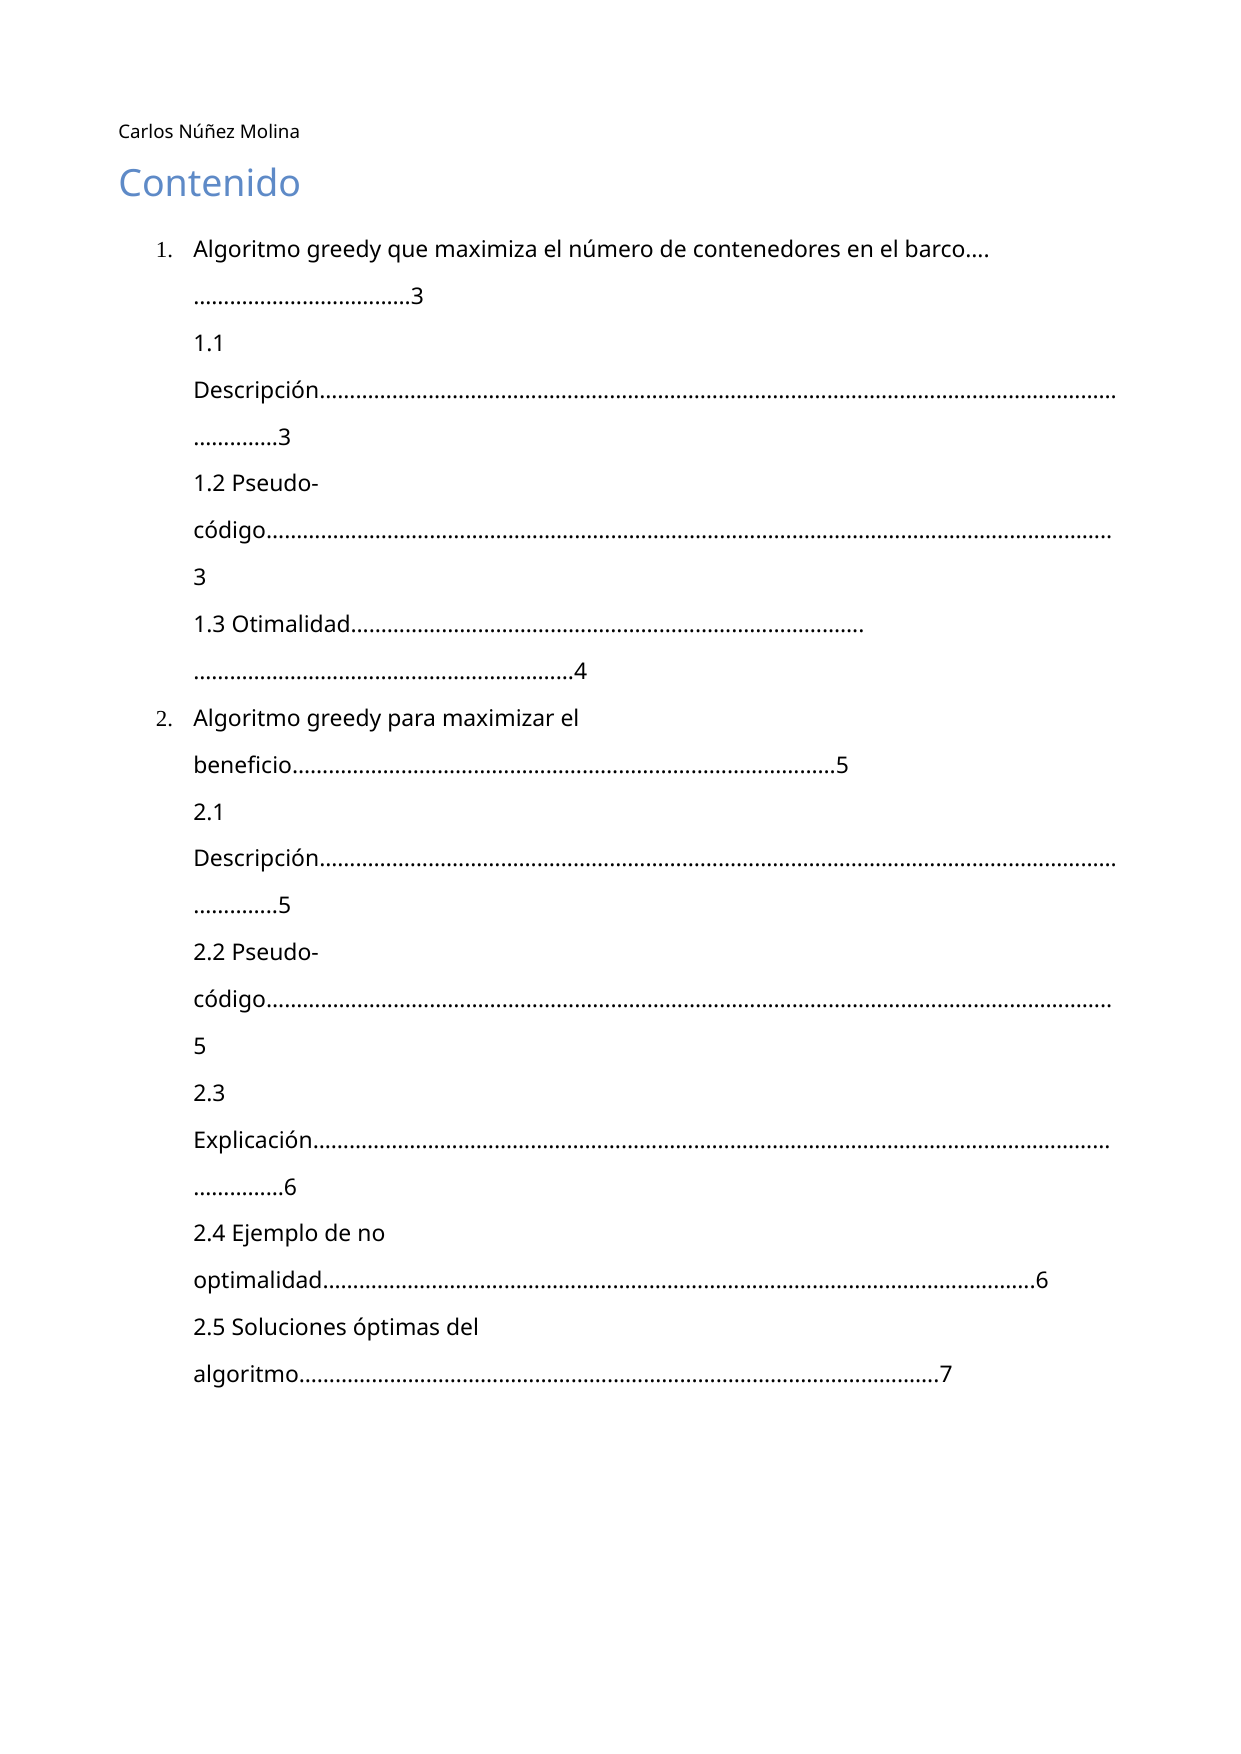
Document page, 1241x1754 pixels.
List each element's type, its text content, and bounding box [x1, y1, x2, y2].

list 2.3 Explicación…………………………………………………………………………………………………………………………………6 [156, 1077, 1122, 1202]
list 2.5 Soluciones óptimas del algoritmo…………………………………………………………………………………………….7 [156, 1311, 1122, 1389]
list 1.2 Pseudo-código…………………………………………………………………………………………………………………………..3 [156, 467, 1122, 592]
list 2.1 Descripción………………………………………………………………………………………………………………………………..5 [156, 795, 1122, 920]
list 2.2 Pseudo-código…………………………………………………………………………………………………………………………..5 [156, 936, 1122, 1061]
text Carlos Núñez Molina [118, 118, 1122, 144]
list 2.4 Ejemplo de no optimalidad……………………………………………………………………………………………………….6 [156, 1217, 1122, 1295]
list 1.3 Otimalidad………………………………………………………………………….………………………………………………………4 [156, 608, 1122, 686]
list Algoritmo greedy para maximizar el beneficio………………………………………………………………………………5 [156, 702, 1122, 780]
list Algoritmo greedy que maximiza el número de contenedores en el barco….………………………………3 [156, 233, 1122, 311]
text Contenido [118, 156, 1122, 207]
list 1.1 Descripción…………………………………………………………………………………………………………………………..……3 [156, 327, 1122, 452]
